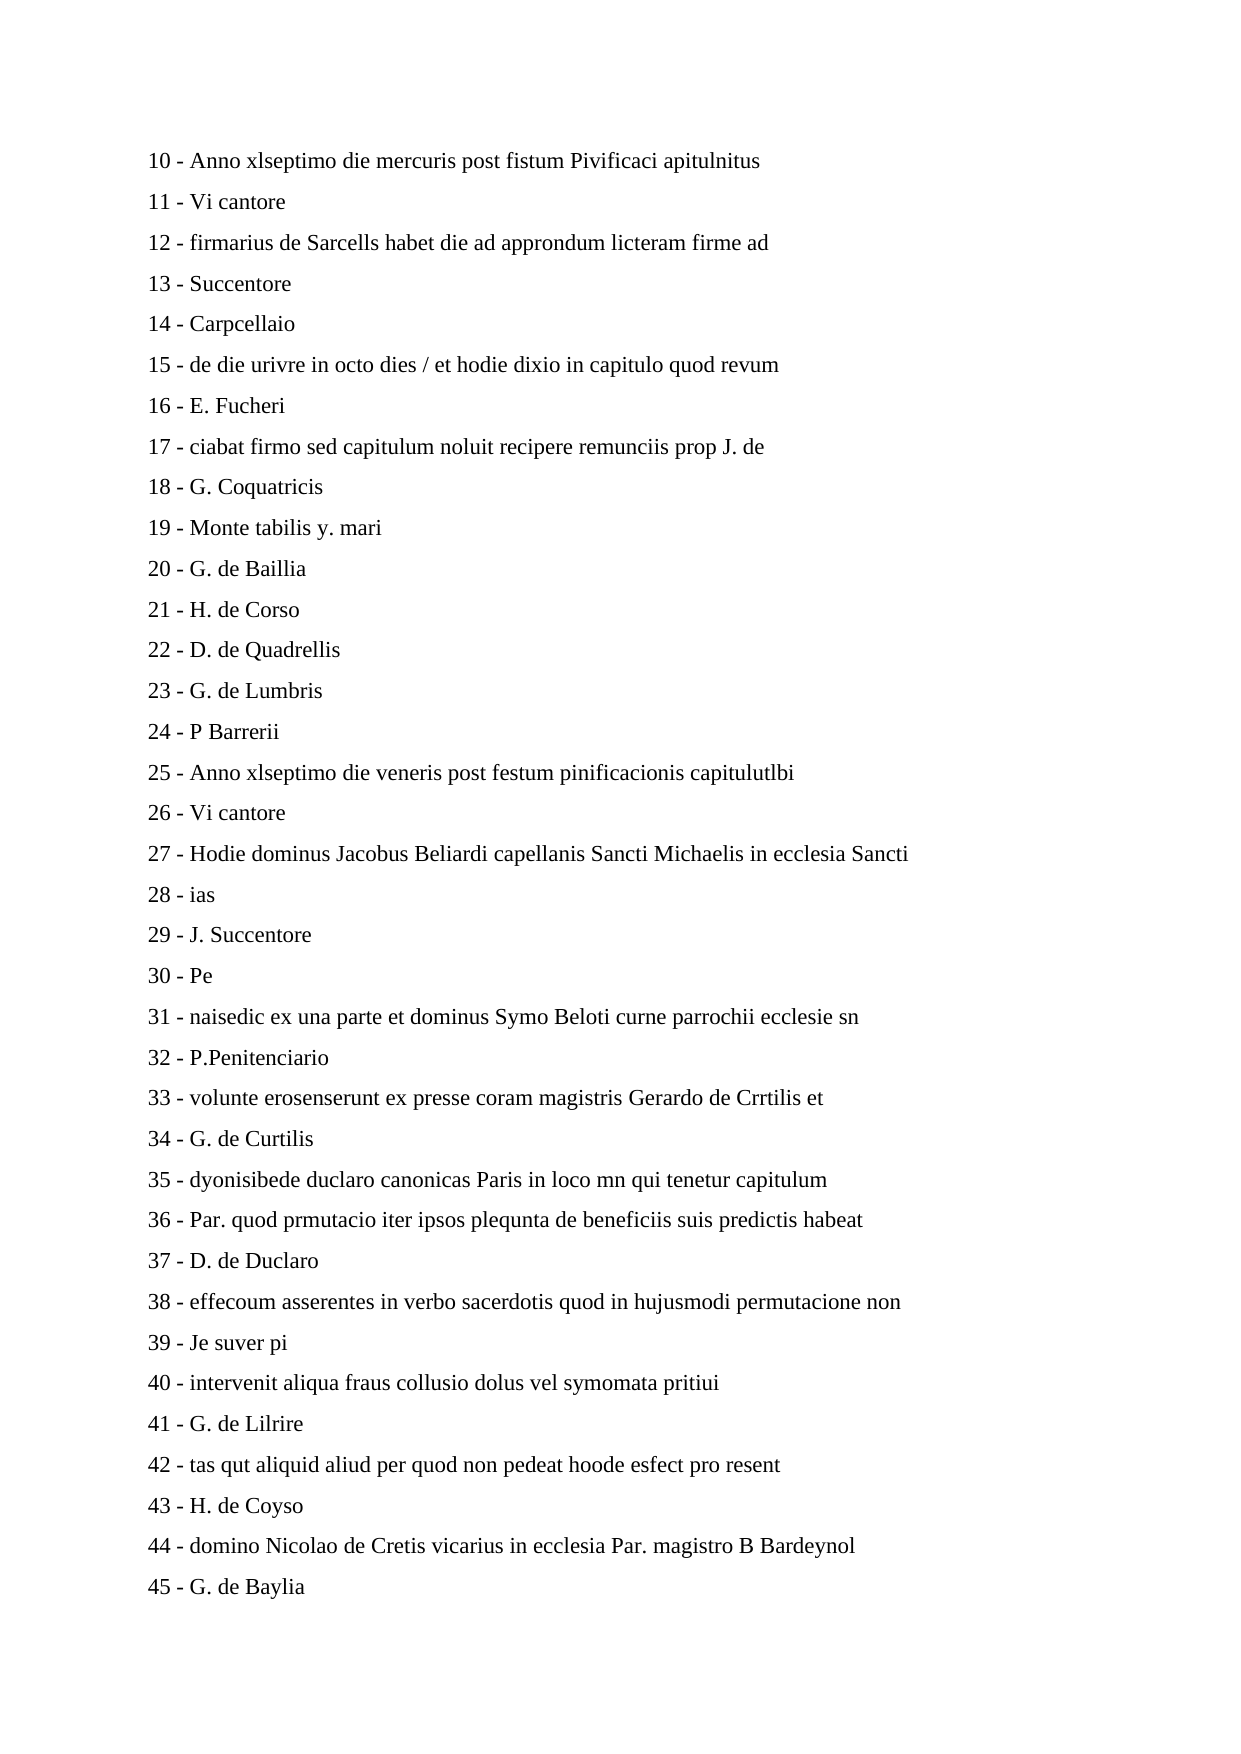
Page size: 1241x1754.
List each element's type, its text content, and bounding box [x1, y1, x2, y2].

text 29 - J. Succentore [148, 921, 1093, 948]
text 34 - G. de Curtilis [148, 1125, 1093, 1151]
text 33 - volunte erosenserunt ex presse coram magistris Gerardo de Crrtilis et [148, 1084, 1093, 1111]
text 18 - G. Coquatricis [148, 473, 1093, 500]
text 28 - ias [148, 881, 1093, 907]
text 27 - Hodie dominus Jacobus Beliardi capellanis Sancti Michaelis in ecclesia Sancti [148, 840, 1093, 866]
text 10 - Anno xlseptimo die mercuris post fistum Pivificaci apitulnitus [148, 148, 1093, 174]
text 23 - G. de Lumbris [148, 677, 1093, 703]
text 21 - H. de Corso [148, 596, 1093, 622]
text 45 - G. de Baylia [148, 1573, 1093, 1599]
text 38 - effecoum asserentes in verbo sacerdotis quod in hujusmodi permutacione non [148, 1288, 1093, 1314]
text 16 - E. Fucheri [148, 392, 1093, 418]
text 25 - Anno xlseptimo die veneris post festum pinificacionis capitulutlbi [148, 758, 1093, 785]
text 24 - P Barrerii [148, 718, 1093, 744]
text 36 - Par. quod prmutacio iter ipsos plequnta de beneficiis suis predictis habeat [148, 1207, 1093, 1233]
text 32 - P.Penitenciario [148, 1044, 1093, 1070]
text 40 - intervenit aliqua fraus collusio dolus vel symomata pritiui [148, 1369, 1093, 1396]
text 11 - Vi cantore [148, 188, 1093, 215]
text 44 - domino Nicolao de Cretis vicarius in ecclesia Par. magistro B Bardeynol [148, 1532, 1093, 1559]
text 39 - Je suver pi [148, 1329, 1093, 1355]
text 43 - H. de Coyso [148, 1492, 1093, 1518]
text 13 - Succentore [148, 270, 1093, 296]
text 12 - firmarius de Sarcells habet die ad approndum licteram firme ad [148, 229, 1093, 255]
text 30 - Pe [148, 962, 1093, 988]
text 35 - dyonisibede duclaro canonicas Paris in loco mn qui tenetur capitulum [148, 1166, 1093, 1192]
text 22 - D. de Quadrellis [148, 636, 1093, 663]
text 31 - naisedic ex una parte et dominus Symo Beloti curne parrochii ecclesie sn [148, 1003, 1093, 1029]
text 15 - de die urivre in octo dies / et hodie dixio in capitulo quod revum [148, 351, 1093, 378]
text 19 - Monte tabilis y. mari [148, 514, 1093, 541]
text 20 - G. de Baillia [148, 555, 1093, 581]
text 37 - D. de Duclaro [148, 1247, 1093, 1274]
text 17 - ciabat firmo sed capitulum noluit recipere remunciis prop J. de [148, 433, 1093, 459]
text 42 - tas qut aliquid aliud per quod non pedeat hoode esfect pro resent [148, 1451, 1093, 1477]
text 26 - Vi cantore [148, 799, 1093, 826]
text 14 - Carpcellaio [148, 311, 1093, 337]
text 41 - G. de Lilrire [148, 1410, 1093, 1437]
